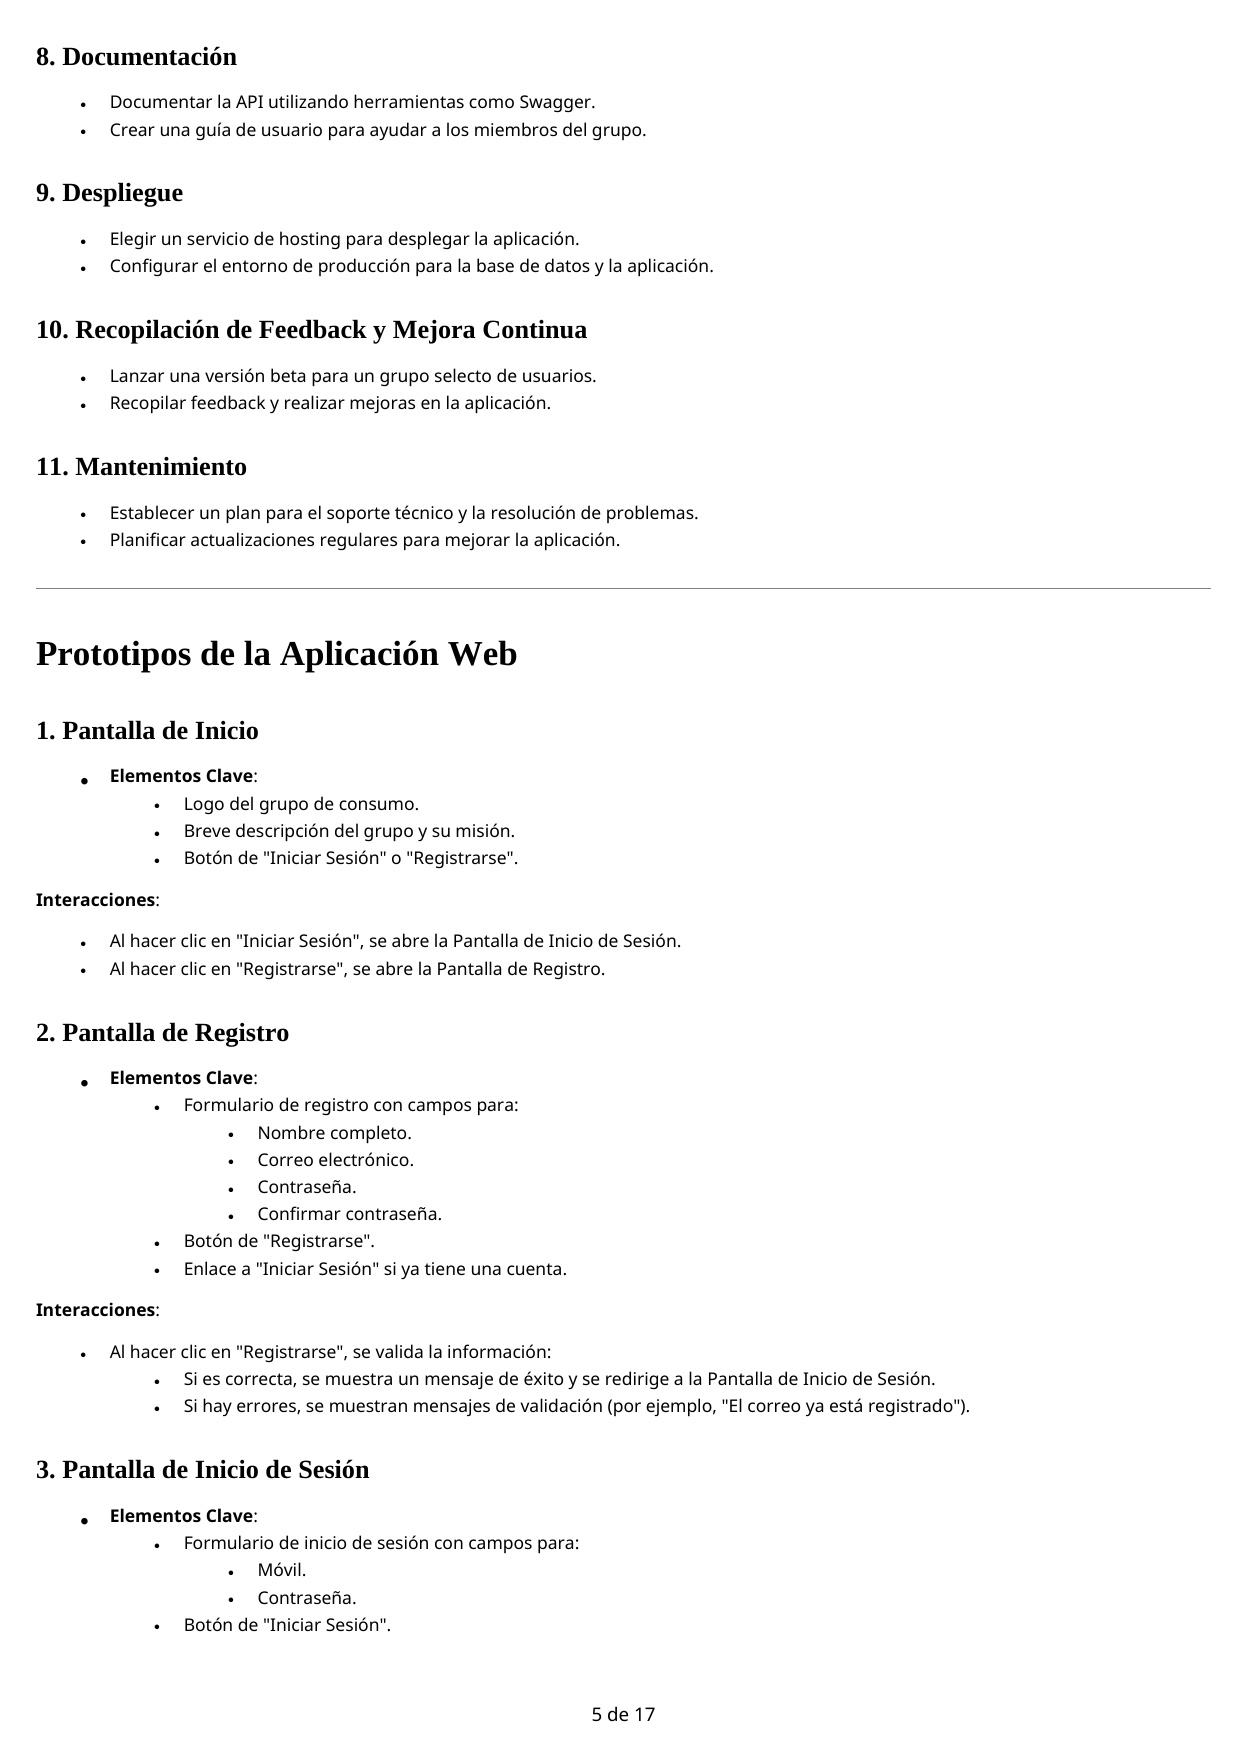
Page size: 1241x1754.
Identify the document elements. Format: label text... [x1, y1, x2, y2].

list Botón de "Iniciar Sesión" o "Registrarse". [154, 851, 1211, 878]
list Breve descripción del grupo y su misión. [154, 823, 1211, 851]
list Al hacer clic en "Iniciar Sesión", se abre la Pantalla de Inicio de Sesión. [80, 934, 1211, 961]
list Documentar la API utilizando herramientas como Swagger. [80, 95, 1211, 122]
subtitle 3. Pantalla de Inicio de Sesión [36, 1462, 1211, 1496]
list Correo electrónico. [228, 1152, 1211, 1180]
list Elementos Clave: [80, 1509, 1211, 1536]
subtitle 11. Mantenimiento [36, 458, 1211, 493]
list Crear una guía de usuario para ayudar a los miembros del grupo. [80, 122, 1211, 149]
list Al hacer clic en "Registrarse", se valida la información: [80, 1345, 1211, 1372]
list Nombre completo. [228, 1125, 1211, 1152]
list Formulario de registro con campos para: [154, 1098, 1211, 1125]
subtitle 1. Pantalla de Inicio [36, 722, 1211, 757]
list Elegir un servicio de hosting para desplegar la aplicación. [80, 232, 1211, 259]
list Móvil. [228, 1563, 1211, 1590]
text Interacciones: [36, 892, 1211, 919]
list Si hay errores, se muestran mensajes de validación (por ejemplo, "El correo ya está registrado"). [154, 1399, 1211, 1426]
list Contraseña. [228, 1590, 1211, 1617]
text Interacciones: [36, 1303, 1211, 1330]
list Contraseña. [228, 1180, 1211, 1207]
list Elementos Clave: [80, 1071, 1211, 1098]
subtitle 9. Despliegue [36, 185, 1211, 219]
list Confirmar contraseña. [228, 1207, 1211, 1234]
list Botón de "Registrarse". [154, 1234, 1211, 1261]
subtitle 10. Recopilación de Feedback y Mejora Continua [36, 322, 1211, 356]
list Si es correcta, se muestra un mensaje de éxito y se redirige a la Pantalla de Inicio de Sesión. [154, 1372, 1211, 1399]
list Recopilar feedback y realizar mejoras en la aplicación. [80, 396, 1211, 423]
list Formulario de inicio de sesión con campos para: [154, 1536, 1211, 1563]
list Lanzar una versión beta para un grupo selecto de usuarios. [80, 368, 1211, 396]
list Configurar el entorno de producción para la base de datos y la aplicación. [80, 259, 1211, 286]
list Logo del grupo de consumo. [154, 796, 1211, 823]
list Elementos Clave: [80, 769, 1211, 796]
list Enlace a "Iniciar Sesión" si ya tiene una cuenta. [154, 1261, 1211, 1288]
subtitle 2. Pantalla de Registro [36, 1024, 1211, 1058]
subtitle Prototipos de la Aplicación Web [36, 643, 1211, 689]
list Planificar actualizaciones regulares para mejorar la aplicación. [80, 532, 1211, 560]
list Botón de "Iniciar Sesión". [154, 1617, 1211, 1645]
list Al hacer clic en "Registrarse", se abre la Pantalla de Registro. [80, 961, 1211, 988]
subtitle 8. Documentación [36, 48, 1211, 82]
list Establecer un plan para el soporte técnico y la resolución de problemas. [80, 505, 1211, 532]
